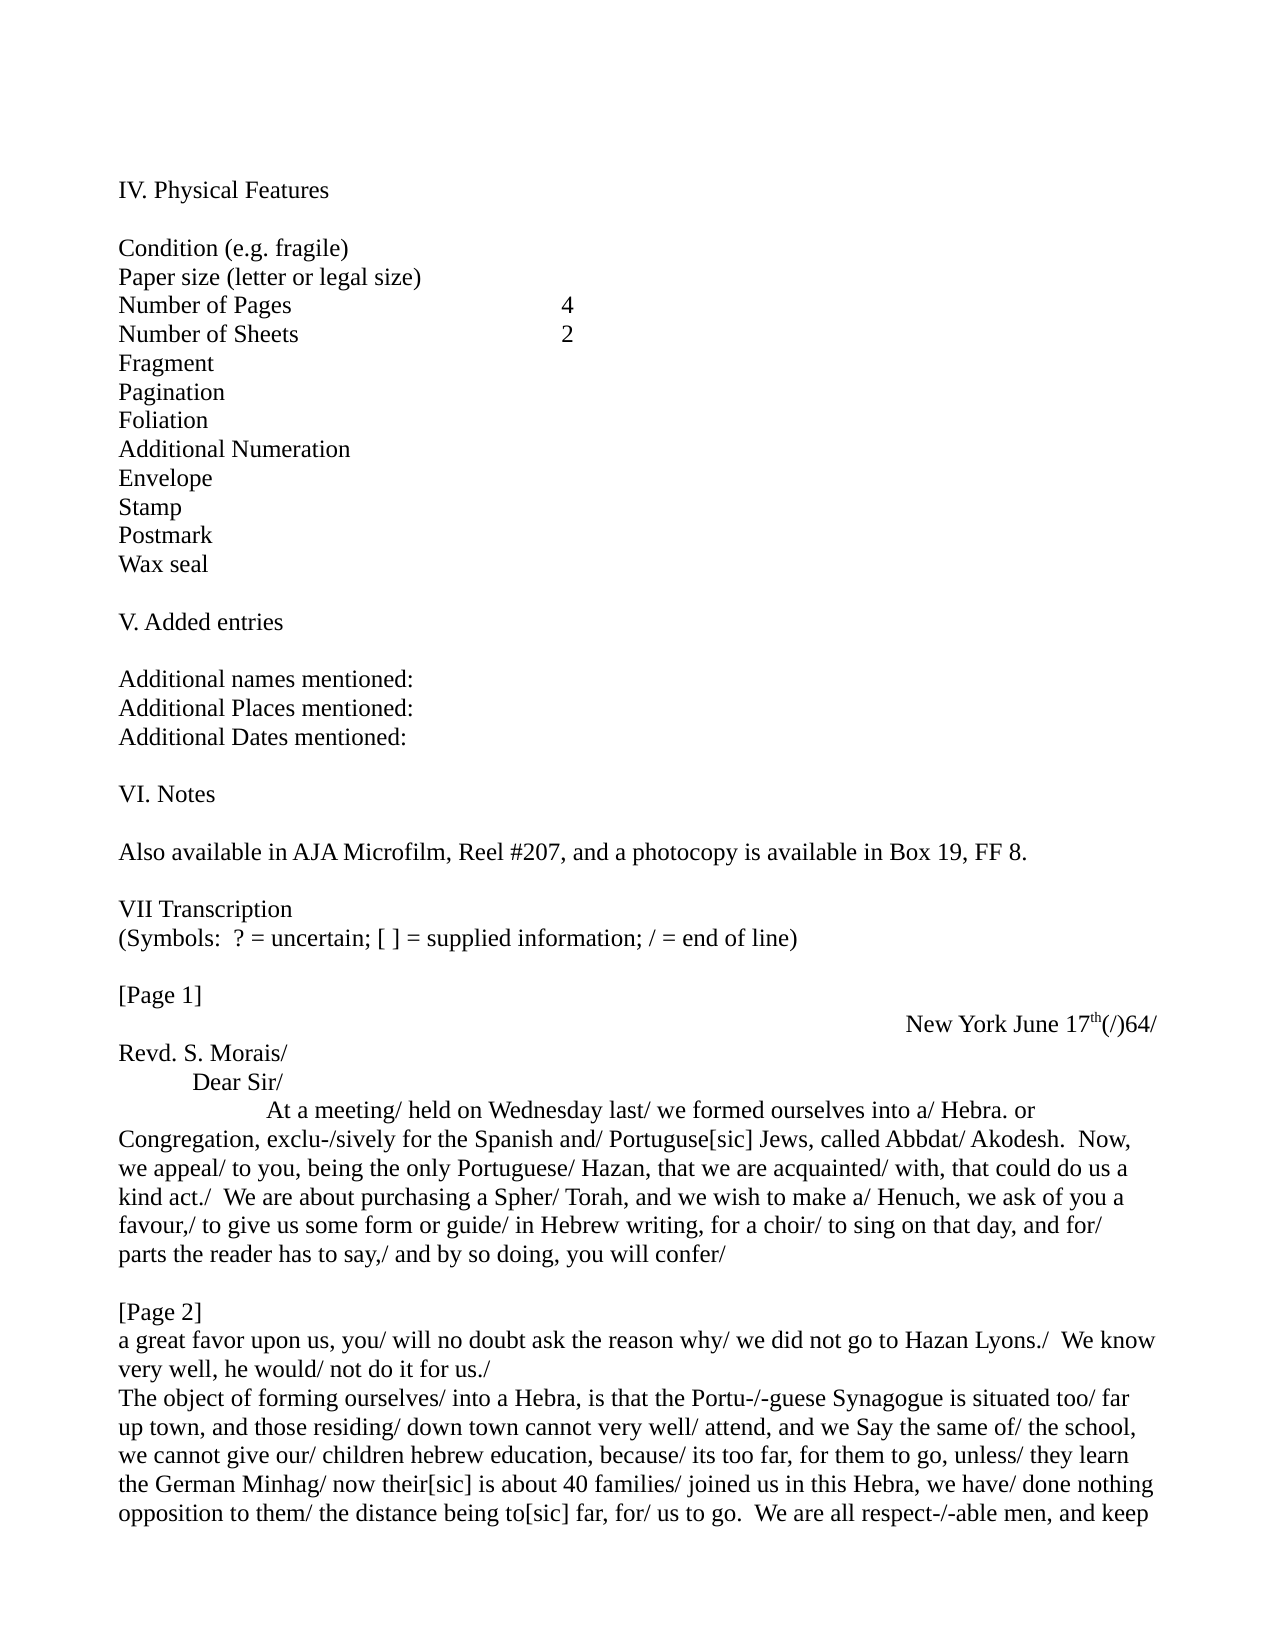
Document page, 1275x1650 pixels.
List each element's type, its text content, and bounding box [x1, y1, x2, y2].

text VI. Notes [118, 779, 1157, 808]
text The object of forming ourselves/ into a Hebra, is that the Portu-/-guese Synagogue is situated too/ far up town, and those residing/ down town cannot very well/ attend, and we Say the same of/ the school, we cannot give our/ children hebrew education, because/ its too far, for them to go, unless/ they learn the German Minhag/ now their[sic] is about 40 families/ joined us in this Hebra, we have/ done nothing opposition to them/ the distance being to[sic] far, for/ us to go. We are all respect-/-able men, and keep [118, 1383, 1157, 1527]
text Pagination [118, 377, 1157, 406]
text [Page 2] [118, 1297, 1157, 1326]
text VII Transcription [118, 894, 1157, 923]
text Revd. S. Morais/ [118, 1038, 1157, 1067]
text IV. Physical Features [118, 176, 1157, 204]
text Additional Places mentioned: [118, 693, 1157, 722]
text a great favor upon us, you/ will no doubt ask the reason why/ we did not go to Hazan Lyons./ We know very well, he would/ not do it for us./ [118, 1326, 1157, 1383]
text New York June 17th(/)64/ [118, 1009, 1157, 1038]
text At a meeting/ held on Wednesday last/ we formed ourselves into a/ Hebra. or Congregation, exclu-/sively for the Spanish and/ Portuguse[sic] Jews, called Abbdat/ Akodesh. Now, we appeal/ to you, being the only Portuguese/ Hazan, that we are acquainted/ with, that could do us a kind act./ We are about purchasing a Spher/ Torah, and we wish to make a/ Henuch, we ask of you a favour,/ to give us some form or guide/ in Hebrew writing, for a choir/ to sing on that day, and for/ parts the reader has to say,/ and by so doing, you will confer/ [118, 1096, 1157, 1268]
text Additional Numeration [118, 434, 1157, 463]
text Number of Sheets 2 [118, 319, 1157, 348]
text V. Added entries [118, 607, 1157, 636]
text (Symbols: ? = uncertain; [ ] = supplied information; / = end of line) [118, 923, 1157, 952]
text Additional Dates mentioned: [118, 722, 1157, 751]
text Envelope [118, 463, 1157, 492]
text Stamp [118, 492, 1157, 521]
text Dear Sir/ [118, 1067, 1157, 1096]
text [Page 1] [118, 981, 1157, 1009]
text Condition (e.g. fragile) [118, 233, 1157, 262]
text Wax seal [118, 549, 1157, 578]
text Number of Pages 4 [118, 291, 1157, 319]
text Additional names mentioned: [118, 664, 1157, 693]
text Postmark [118, 521, 1157, 549]
text Paper size (letter or legal size) [118, 262, 1157, 291]
text Also available in AJA Microfilm, Reel #207, and a photocopy is available in Box 19, FF 8. [118, 837, 1157, 866]
text Fragment [118, 348, 1157, 377]
text Foliation [118, 406, 1157, 434]
